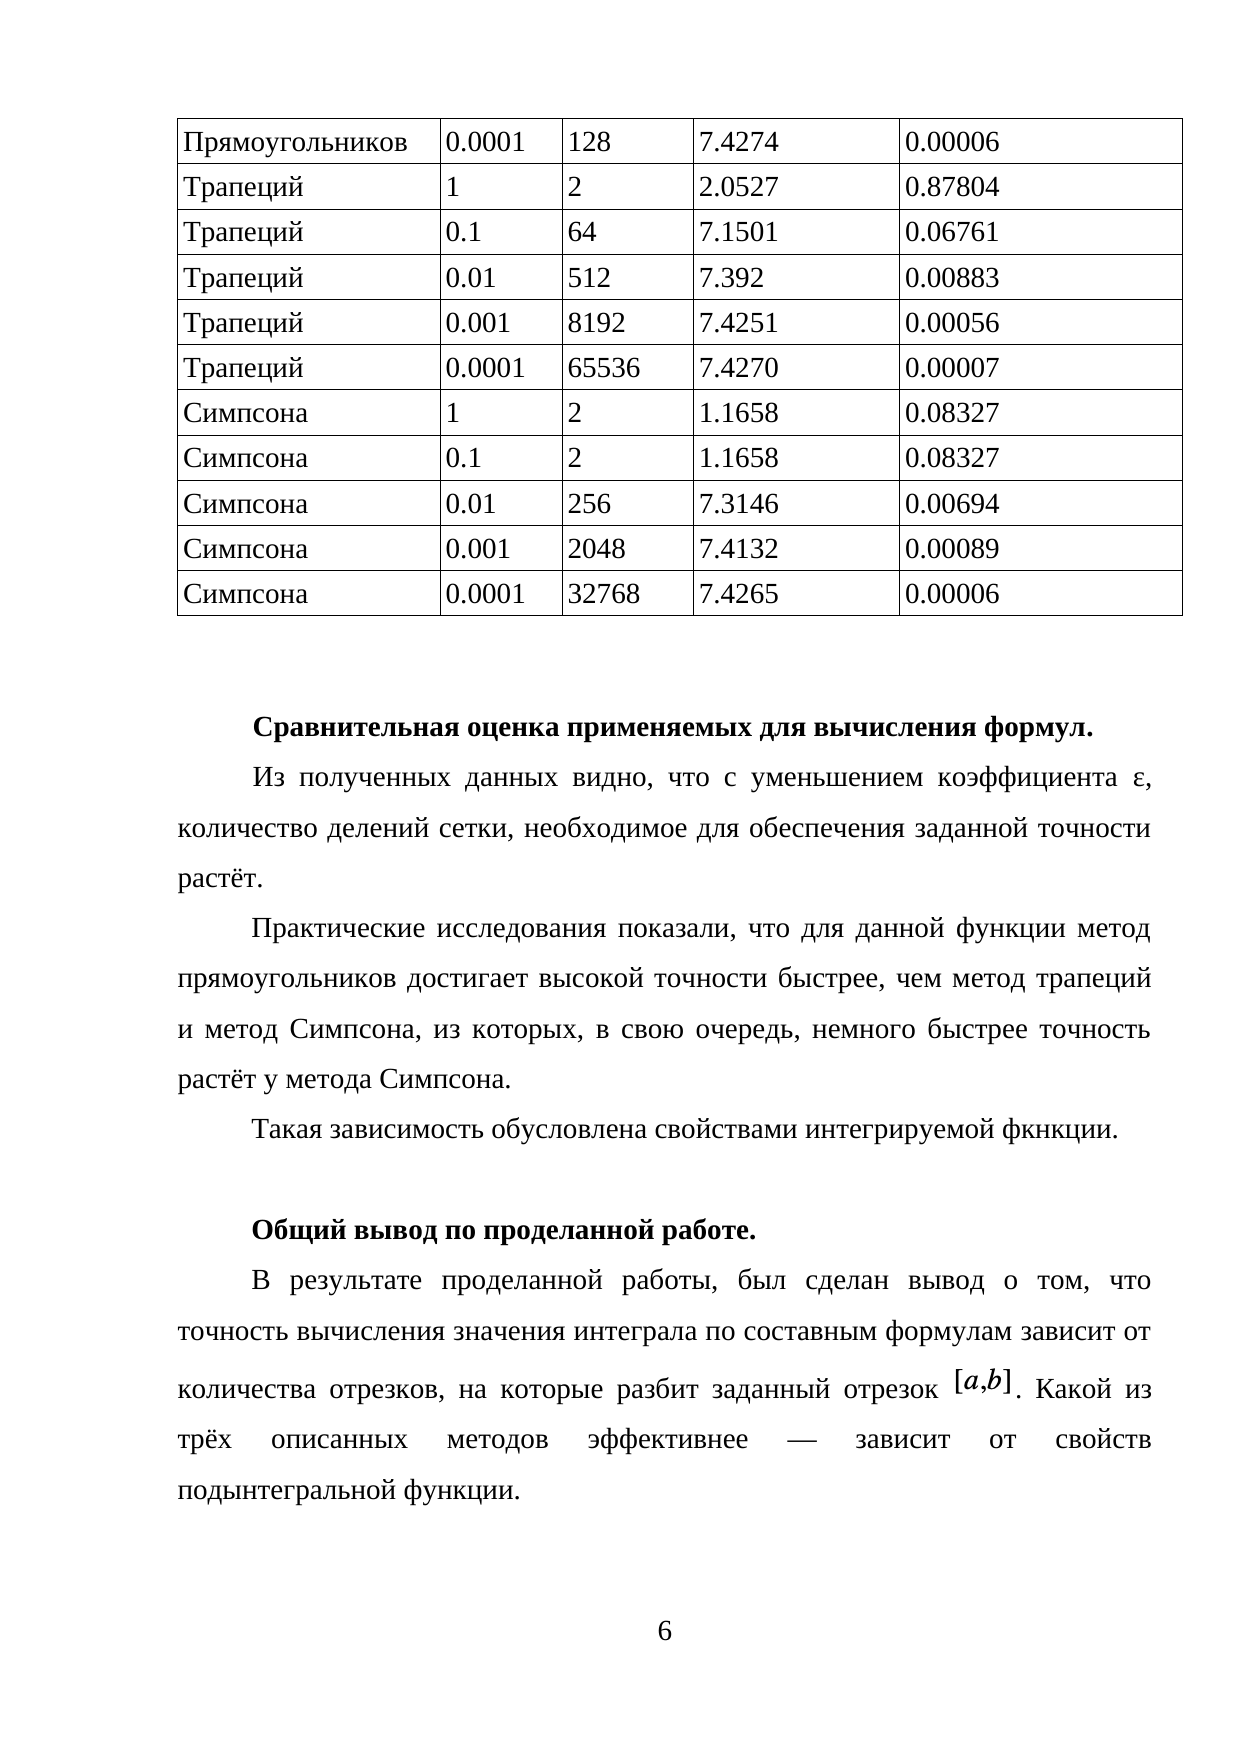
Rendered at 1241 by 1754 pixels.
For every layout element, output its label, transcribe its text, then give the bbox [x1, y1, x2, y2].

table_cell 7.4251 [694, 300, 899, 344]
table_cell 256 [563, 481, 693, 525]
table_cell 7.4274 [694, 119, 899, 163]
text Такая зависимость обусловлена свойствами интегрируемой фкнкции. [177, 1112, 1152, 1145]
table_cell 7.392 [694, 255, 899, 299]
table_cell 7.1501 [694, 210, 899, 254]
table_cell 7.4265 [694, 571, 899, 615]
table_cell 2 [563, 436, 693, 480]
table_cell 512 [563, 255, 693, 299]
table_cell 0.0001 [441, 571, 562, 615]
text Из полученных данных видно, что с уменьшением коэффициента ε, количество делений сетки, необходимое для обеспечения заданной точности растёт. [177, 759, 1152, 893]
table_cell 7.3146 [694, 481, 899, 525]
table_cell Трапеций [178, 345, 440, 389]
table_cell 0.06761 [900, 210, 1182, 254]
table_cell Трапеций [178, 210, 440, 254]
table_cell Прямоугольников [178, 119, 440, 163]
table_cell 65536 [563, 345, 693, 389]
table_cell 0.0001 [441, 345, 562, 389]
table_cell 2048 [563, 526, 693, 570]
table_cell 0.001 [441, 526, 562, 570]
table_cell Симпсона [178, 436, 440, 480]
table_cell 64 [563, 210, 693, 254]
table_cell 1.1658 [694, 436, 899, 480]
table_cell 0.01 [441, 255, 562, 299]
table_cell 1 [441, 390, 562, 434]
table_cell 1 [441, 164, 562, 208]
table_cell Симпсона [178, 390, 440, 434]
table_cell Трапеций [178, 300, 440, 344]
table_cell 0.001 [441, 300, 562, 344]
table_cell 0.00056 [900, 300, 1182, 344]
table_cell 2.0527 [694, 164, 899, 208]
table_cell 0.00089 [900, 526, 1182, 570]
table_cell 0.08327 [900, 436, 1182, 480]
table_cell 0.00883 [900, 255, 1182, 299]
table_cell 0.1 [441, 210, 562, 254]
table_cell Симпсона [178, 481, 440, 525]
text Практические исследования показали, что для данной функции метод прямоугольников достигает высокой точности быстрее, чем метод трапеций и метод Симпсона, из которых, в свою очередь, немного быстрее точность растёт у метода Симпсона. [177, 910, 1152, 1095]
table_cell Трапеций [178, 164, 440, 208]
text Общий вывод по проделанной работе. [177, 1212, 1152, 1246]
table_cell 1.1658 [694, 390, 899, 434]
table_cell 0.08327 [900, 390, 1182, 434]
table_cell 0.87804 [900, 164, 1182, 208]
table_cell 0.00007 [900, 345, 1182, 389]
table_cell 0.00006 [900, 119, 1182, 163]
table_cell Трапеций [178, 255, 440, 299]
picture [952, 1363, 1015, 1399]
table_cell 0.00006 [900, 571, 1182, 615]
text Сравнительная оценка применяемых для вычисления формул. [177, 709, 1152, 743]
table_cell 2 [563, 164, 693, 208]
text В результате проделанной работы, был сделан вывод о том, что точность вычисления значения интеграла по составным формулам зависит от количества отрезков, на которые разбит заданный отрезок . Какой из трёх описанных методов эффективнее — зависит от свойств подынтегральной функции. [177, 1262, 1152, 1505]
table_cell 7.4270 [694, 345, 899, 389]
table_cell 32768 [563, 571, 693, 615]
table_cell 7.4132 [694, 526, 899, 570]
table_cell 2 [563, 390, 693, 434]
table_cell 0.00694 [900, 481, 1182, 525]
table_cell Симпсона [178, 571, 440, 615]
table_cell Симпсона [178, 526, 440, 570]
table_cell 0.01 [441, 481, 562, 525]
table_cell 128 [563, 119, 693, 163]
table_cell 8192 [563, 300, 693, 344]
table_cell 0.0001 [441, 119, 562, 163]
table_cell 0.1 [441, 436, 562, 480]
